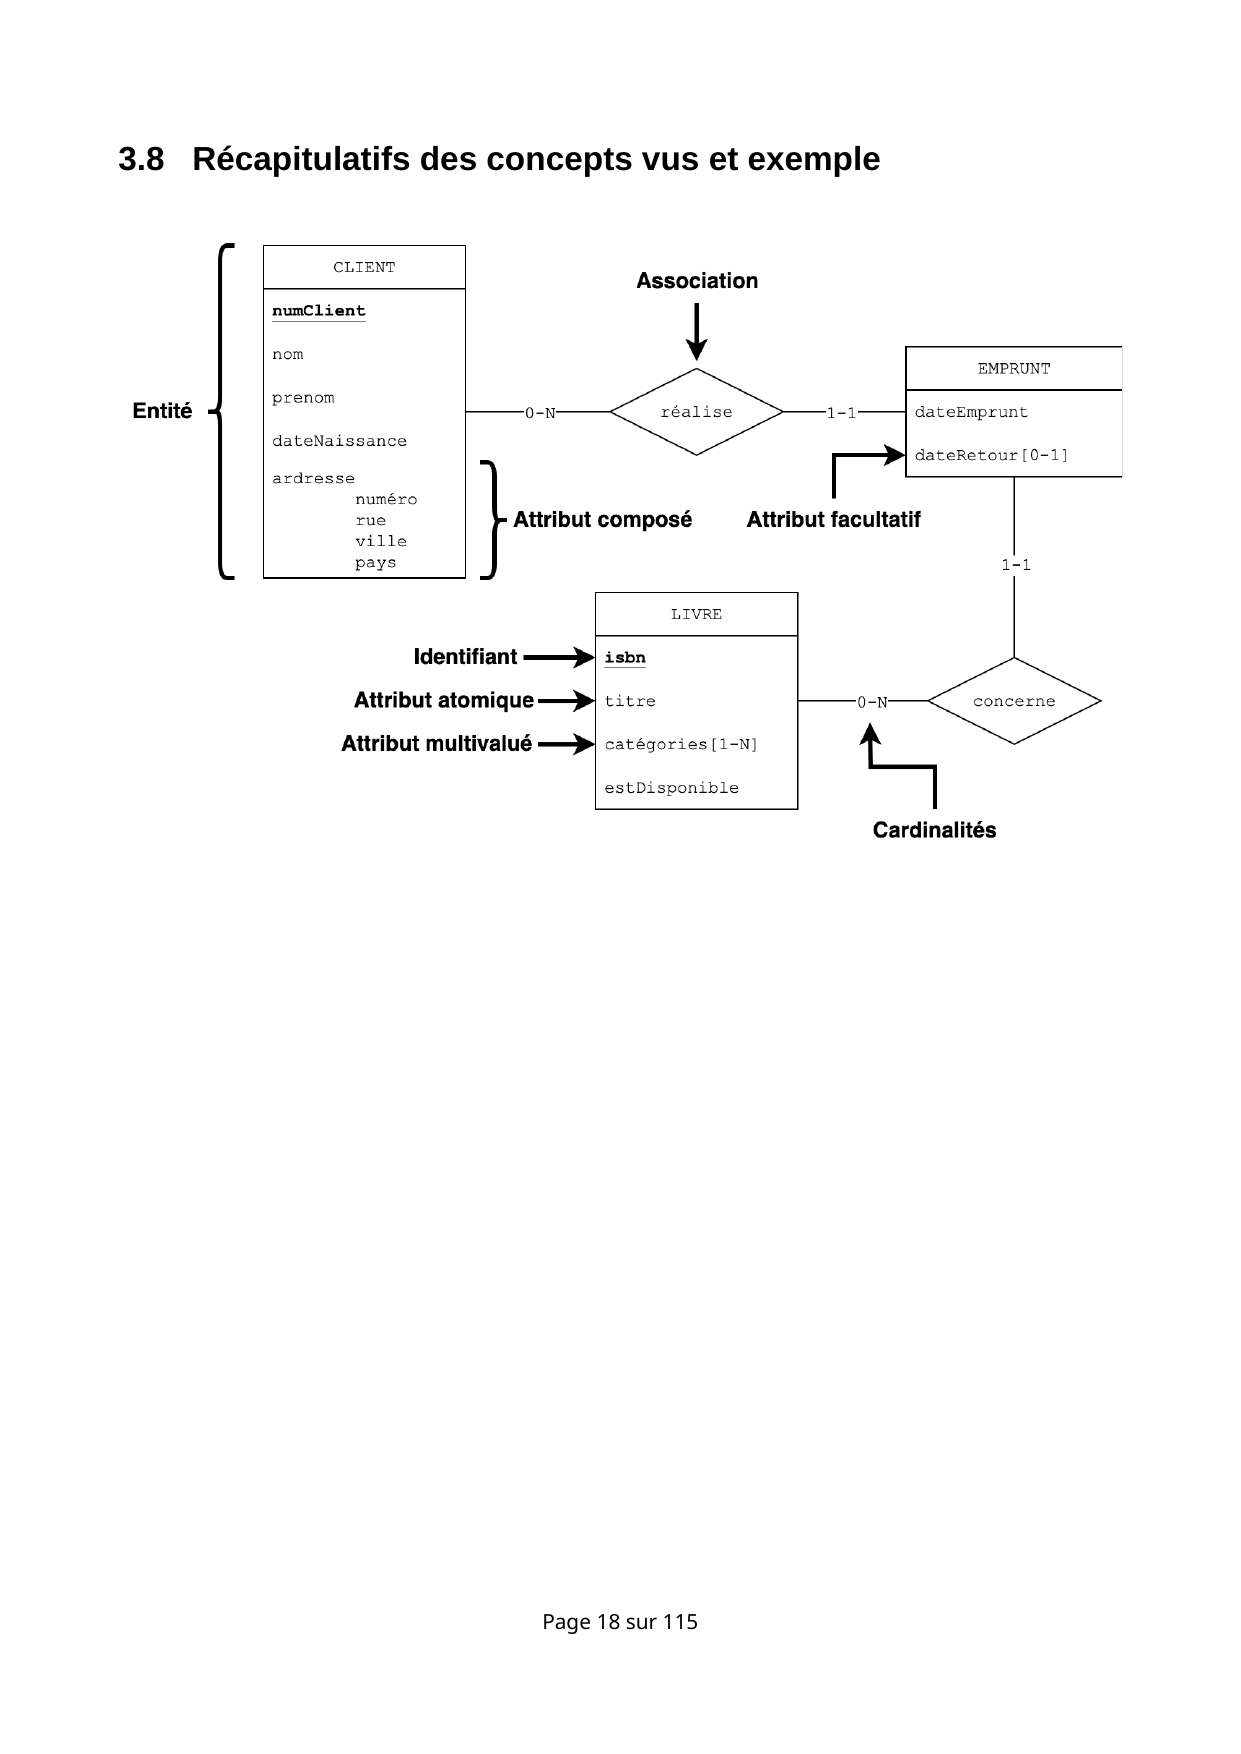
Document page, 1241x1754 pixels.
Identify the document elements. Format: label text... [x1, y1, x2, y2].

picture [118, 243, 1123, 853]
subtitle Récapitulatifs des concepts vus et exemple [118, 139, 1122, 177]
